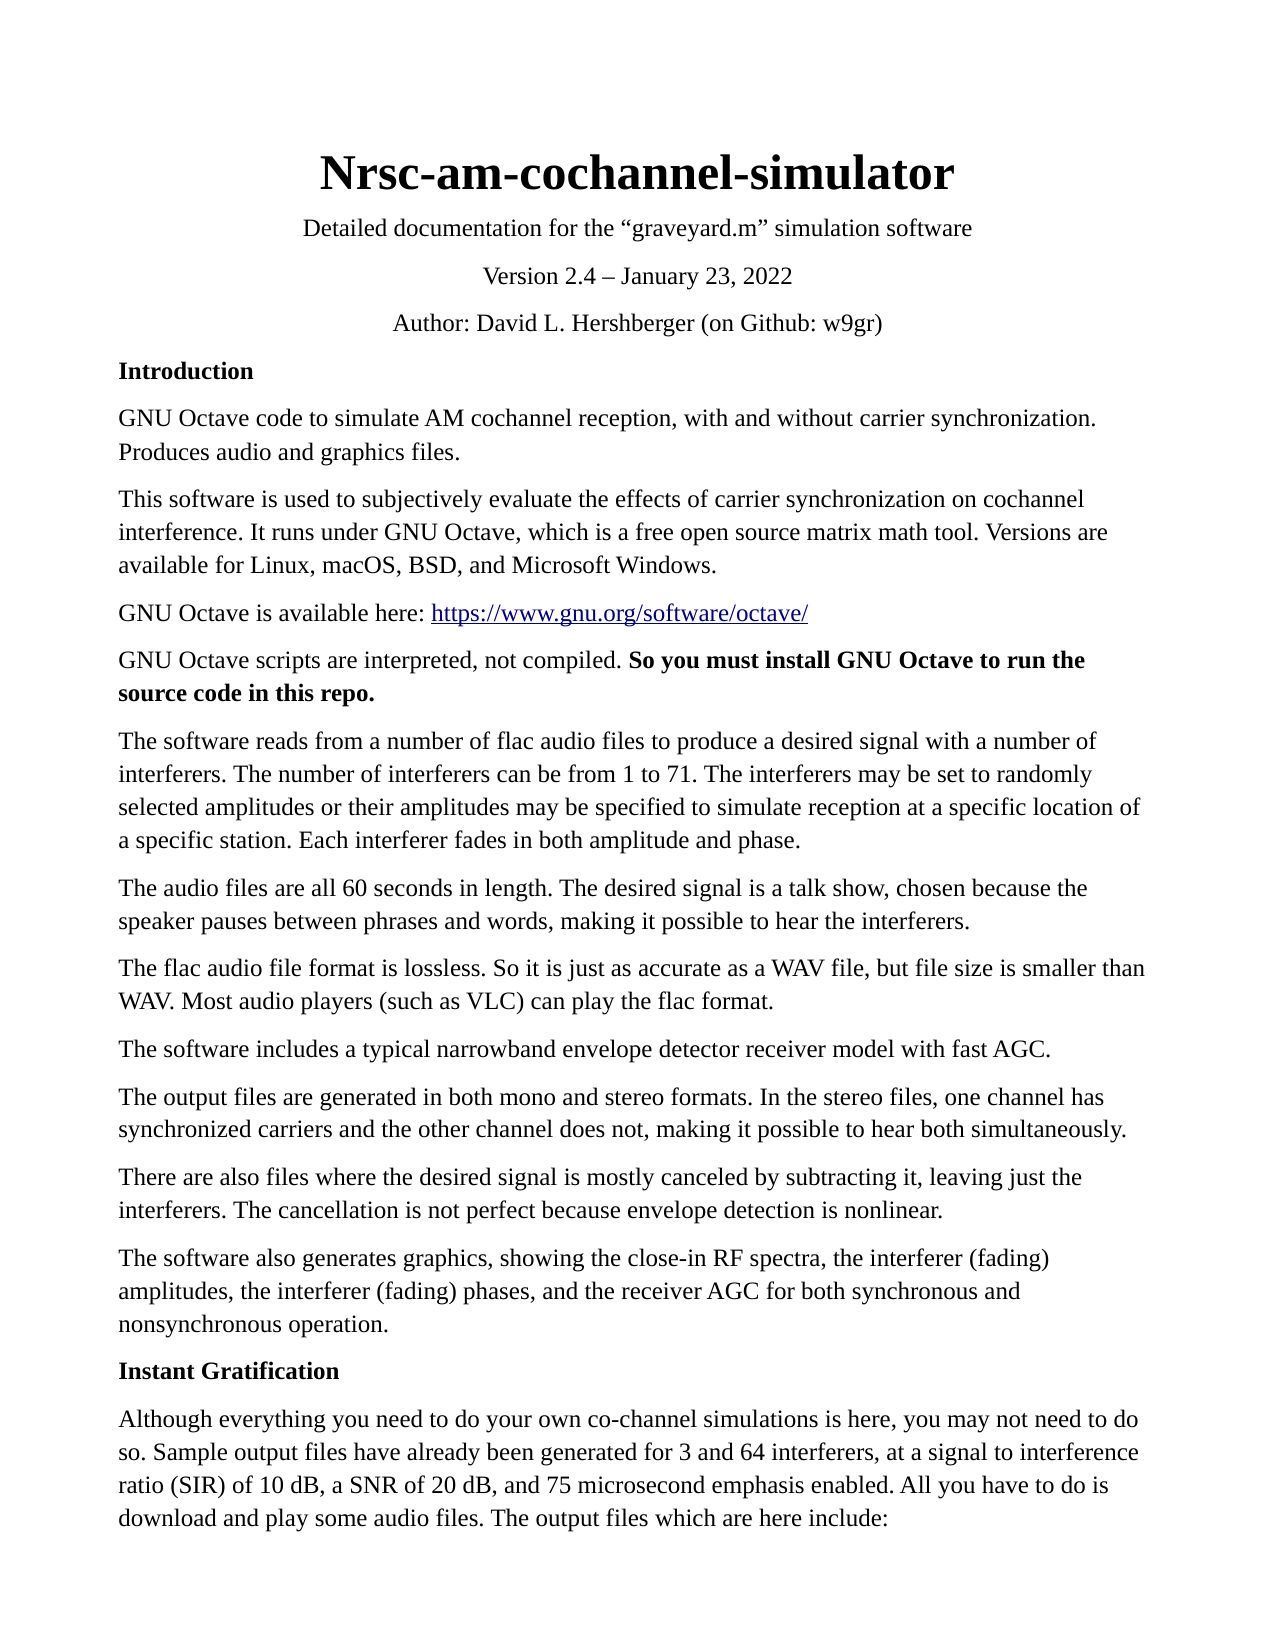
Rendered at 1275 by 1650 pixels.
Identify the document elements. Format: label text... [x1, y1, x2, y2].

text GNU Octave is available here: https://www.gnu.org/software/octave/ [118, 598, 1157, 627]
text The flac audio file format is lossless. So it is just as accurate as a WAV file, but file size is smaller than WAV. Most audio players (such as VLC) can play the flac format. [118, 953, 1157, 1015]
text The software reads from a number of flac audio files to produce a desired signal with a number of interferers. The number of interferers can be from 1 to 71. The interferers may be set to randomly selected amplitudes or their amplitudes may be specified to simulate reception at a specific location of a specific station. Each interferer fades in both amplitude and phase. [118, 726, 1157, 854]
subtitle Nrsc-am-cochannel-simulator [118, 143, 1157, 201]
text Author: David L. Hershberger (on Github: w9gr) [118, 308, 1157, 337]
text The software also generates graphics, showing the close-in RF spectra, the interferer (fading) amplitudes, the interferer (fading) phases, and the receiver AGC for both synchronous and nonsynchronous operation. [118, 1243, 1157, 1338]
text There are also files where the desired signal is mostly canceled by subtracting it, leaving just the interferers. The cancellation is not perfect because envelope detection is nonlinear. [118, 1162, 1157, 1224]
text Version 2.4 – January 23, 2022 [118, 261, 1157, 289]
text GNU Octave scripts are interpreted, not compiled. So you must install GNU Octave to run the source code in this repo. [118, 645, 1157, 707]
text This software is used to subjectively evaluate the effects of carrier synchronization on cochannel interference. It runs under GNU Octave, which is a free open source matrix math tool. Versions are available for Linux, macOS, BSD, and Microsoft Windows. [118, 484, 1157, 579]
text Although everything you need to do your own co-channel simulations is here, you may not need to do so. Sample output files have already been generated for 3 and 64 interferers, at a signal to interference ratio (SIR) of 10 dB, a SNR of 20 dB, and 75 microsecond emphasis enabled. All you have to do is download and play some audio files. The output files which are here include: [118, 1404, 1157, 1532]
text The output files are generated in both mono and stereo formats. In the stereo files, one channel has synchronized carriers and the other channel does not, making it possible to hear both simultaneously. [118, 1082, 1157, 1143]
text Introduction [118, 356, 1157, 385]
text Detailed documentation for the “graveyard.m” simulation software [118, 213, 1157, 242]
text The audio files are all 60 seconds in length. The desired signal is a talk show, chosen because the speaker pauses between phrases and words, making it possible to hear the interferers. [118, 873, 1157, 934]
text The software includes a typical narrowband envelope detector receiver model with fast AGC. [118, 1034, 1157, 1063]
text Instant Gratification [118, 1356, 1157, 1385]
text GNU Octave code to simulate AM cochannel reception, with and without carrier synchronization. Produces audio and graphics files. [118, 403, 1157, 465]
